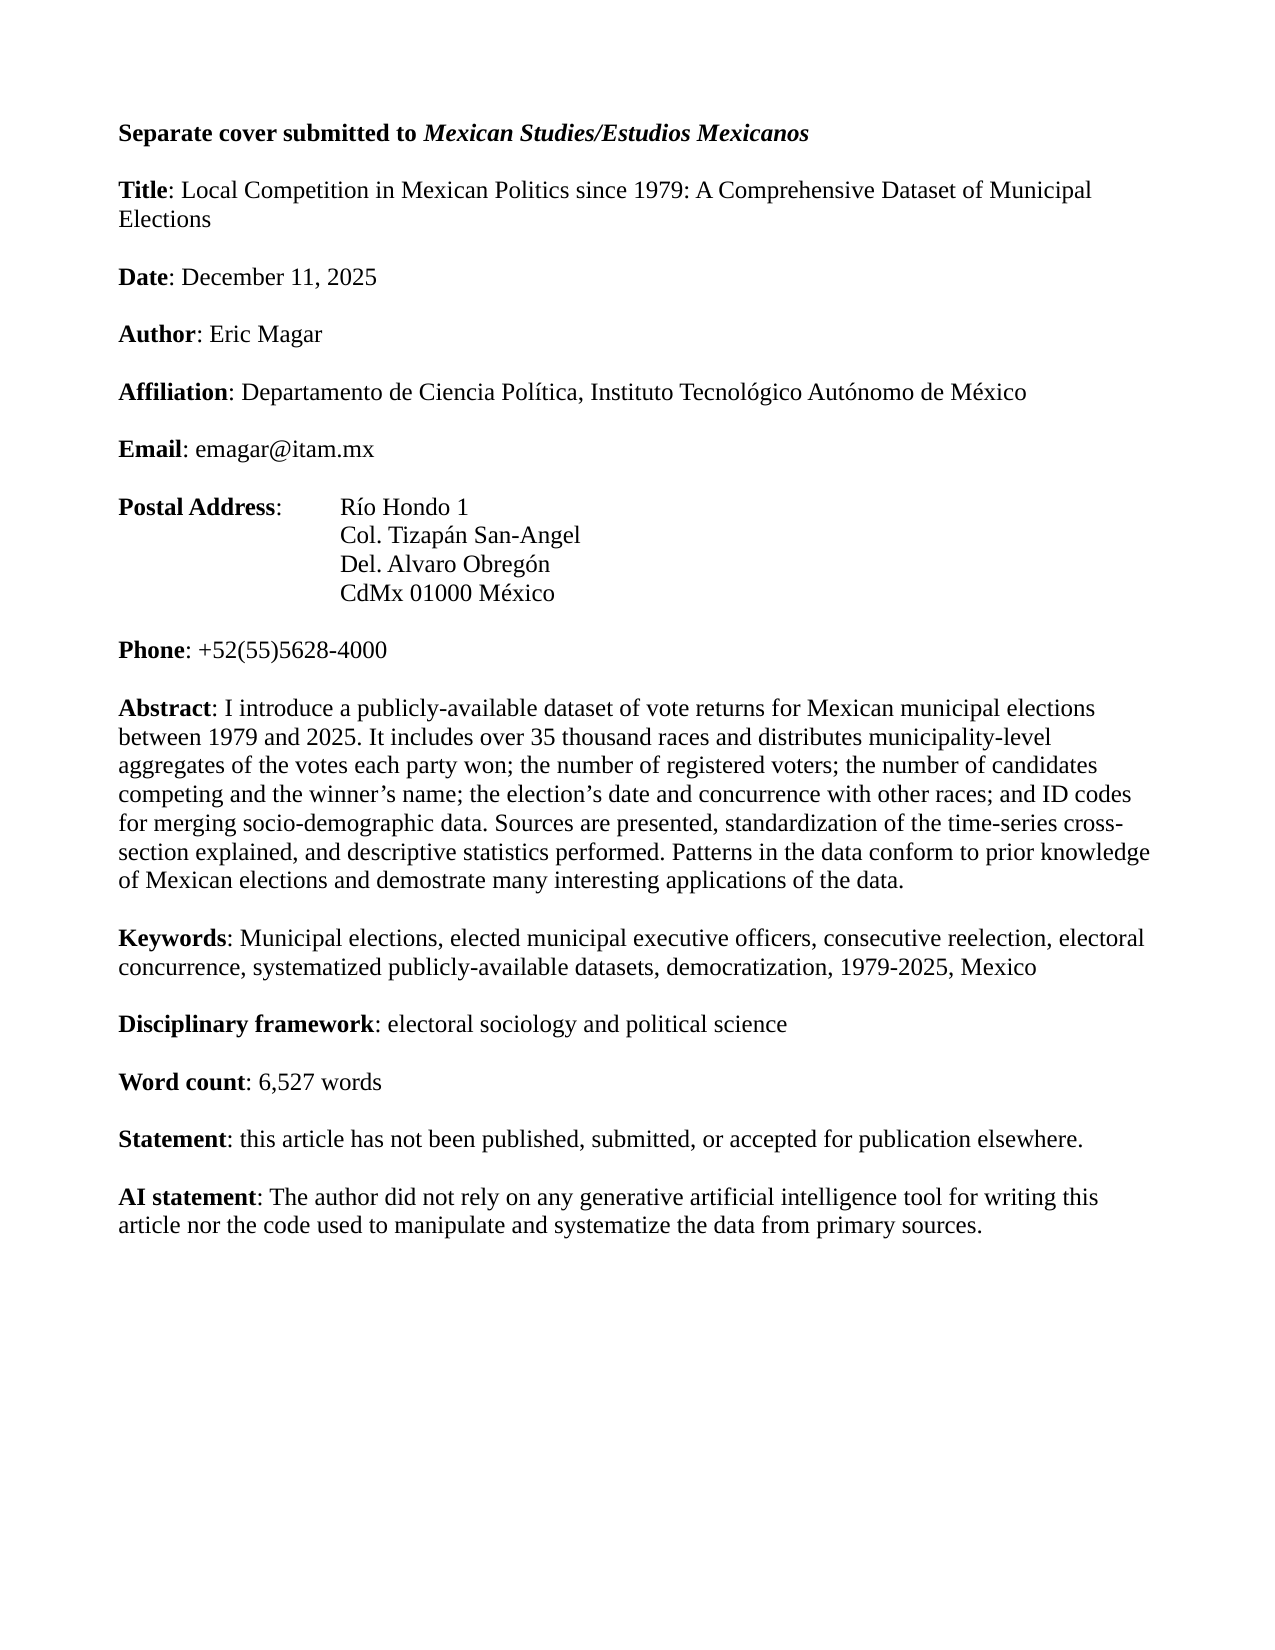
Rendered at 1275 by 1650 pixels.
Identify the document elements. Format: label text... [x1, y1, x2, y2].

text AI statement: The author did not rely on any generative artificial intelligence tool for writing this article nor the code used to manipulate and systematize the data from primary sources. [118, 1182, 1157, 1239]
text Del. Alvaro Obregón [118, 549, 1157, 578]
text Separate cover submitted to Mexican Studies/Estudios Mexicanos [118, 118, 1157, 147]
text Affiliation: Departamento de Ciencia Política, Instituto Tecnológico Autónomo de México [118, 377, 1157, 406]
text Author: Eric Magar [118, 319, 1157, 348]
text Disciplinary framework: electoral sociology and political science [118, 1009, 1157, 1038]
text Keywords: Municipal elections, elected municipal executive officers, consecutive reelection, electoral concurrence, systematized publicly-available datasets, democratization, 1979-2025, Mexico [118, 923, 1157, 981]
text Word count: 6,527 words [118, 1067, 1157, 1096]
text Abstract: I introduce a publicly-available dataset of vote returns for Mexican municipal elections between 1979 and 2025. It includes over 35 thousand races and distributes municipality-level aggregates of the votes each party won; the number of registered voters; the number of candidates competing and the winner’s name; the election’s date and concurrence with other races; and ID codes for merging socio-demographic data. Sources are presented, standardization of the time-series cross-section explained, and descriptive statistics performed. Patterns in the data conform to prior knowledge of Mexican elections and demostrate many interesting applications of the data. [118, 693, 1157, 894]
text CdMx 01000 México [118, 578, 1157, 607]
text Date: December 11, 2025 [118, 262, 1157, 291]
text Col. Tizapán San-Angel [118, 521, 1157, 549]
text Title: Local Competition in Mexican Politics since 1979: A Comprehensive Dataset of Municipal Elections [118, 176, 1157, 233]
text Phone: +52(55)5628-4000 [118, 636, 1157, 664]
text Email: emagar@itam.mx [118, 434, 1157, 463]
text Postal Address: Río Hondo 1 [118, 492, 1157, 521]
text Statement: this article has not been published, submitted, or accepted for publication elsewhere. [118, 1124, 1157, 1153]
